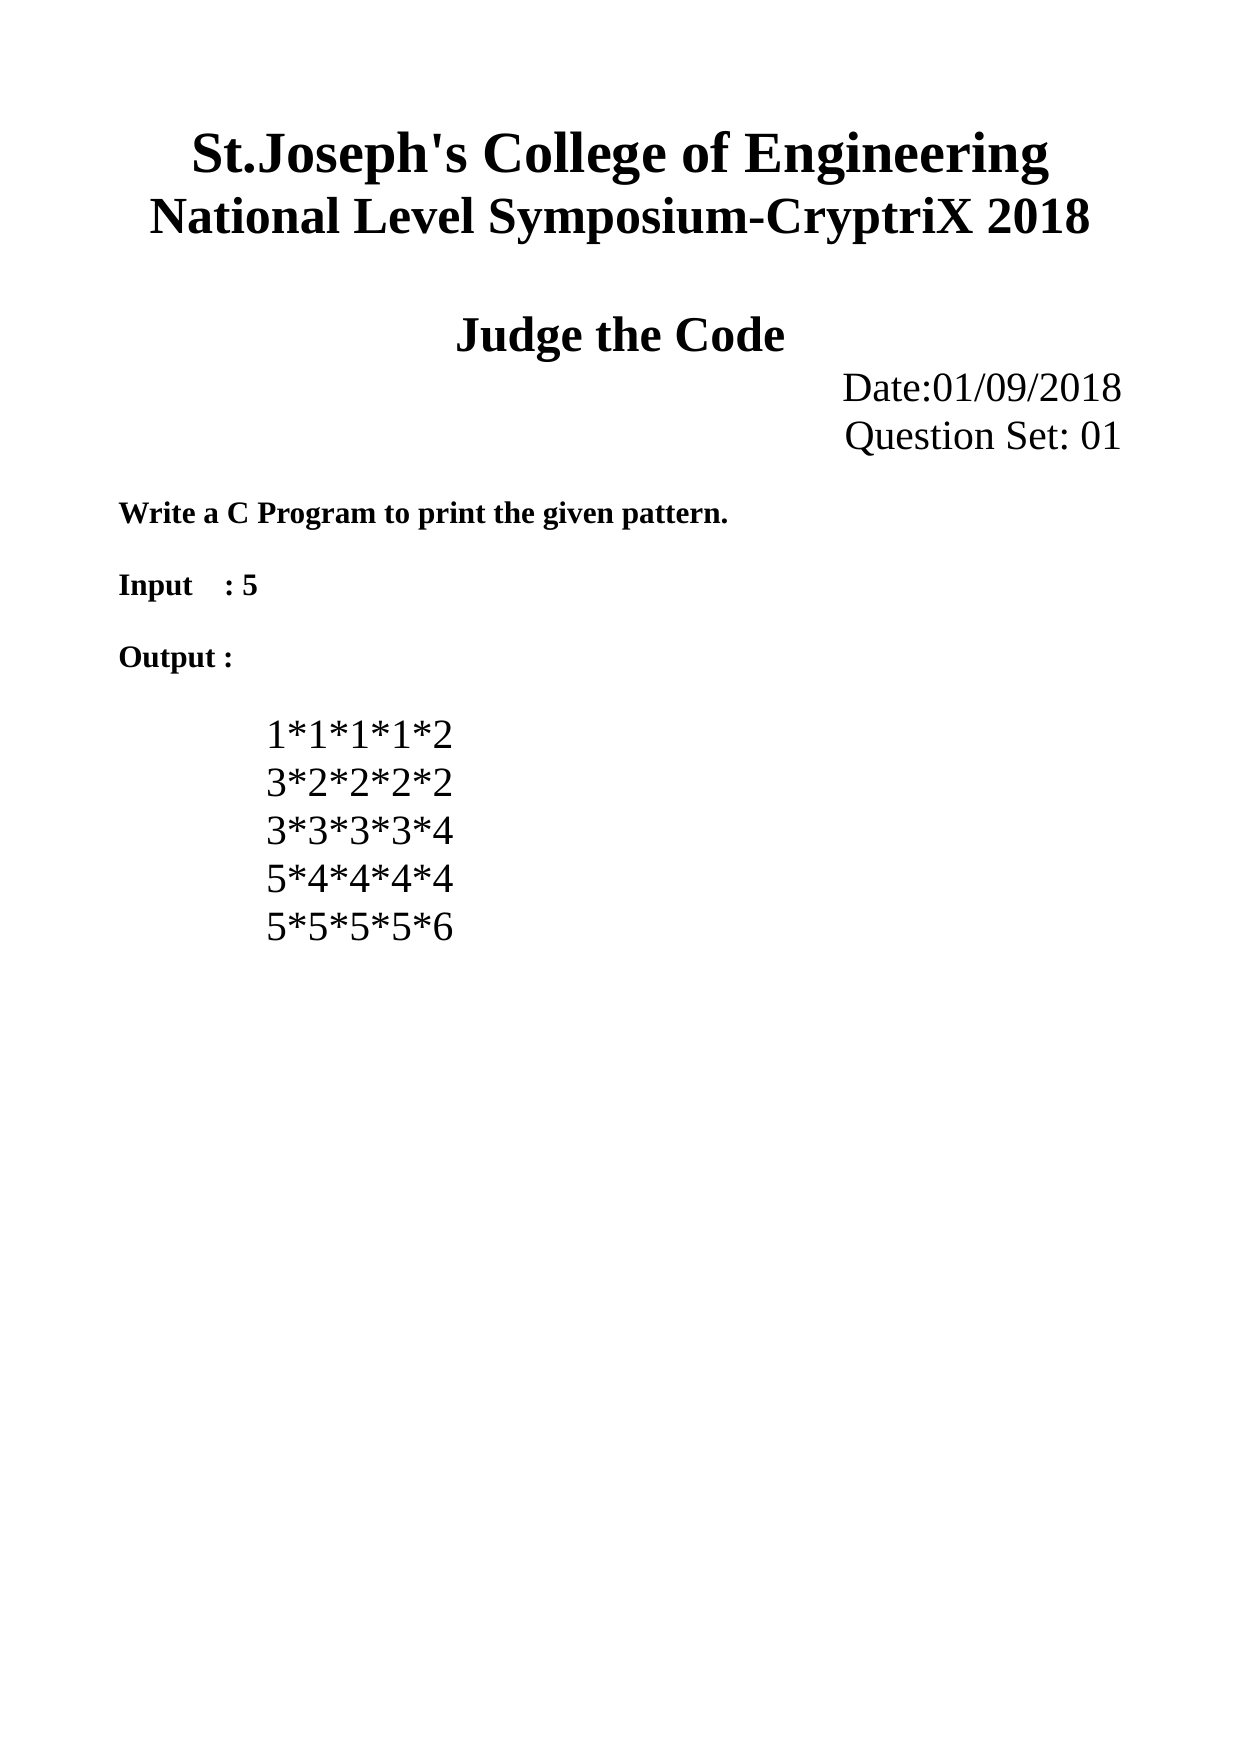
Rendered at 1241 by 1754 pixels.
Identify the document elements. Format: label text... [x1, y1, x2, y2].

text Date:01/09/2018 [118, 362, 1122, 410]
text Question Set: 01 [118, 410, 1122, 458]
text 5*4*4*4*4 [118, 854, 1122, 902]
text National Level Symposium-CryptriX 2018 [118, 185, 1122, 245]
text St.Joseph's College of Engineering [118, 118, 1122, 185]
text 3*2*2*2*2 [118, 758, 1122, 806]
text Write a C Program to print the given pattern. [118, 494, 1122, 530]
text 3*3*3*3*4 [118, 806, 1122, 854]
text Judge the Code [118, 305, 1122, 362]
text Input : 5 [118, 566, 1122, 602]
text 1*1*1*1*2 [118, 710, 1122, 758]
text 5*5*5*5*6 [118, 902, 1122, 949]
text Output : [118, 638, 1122, 674]
